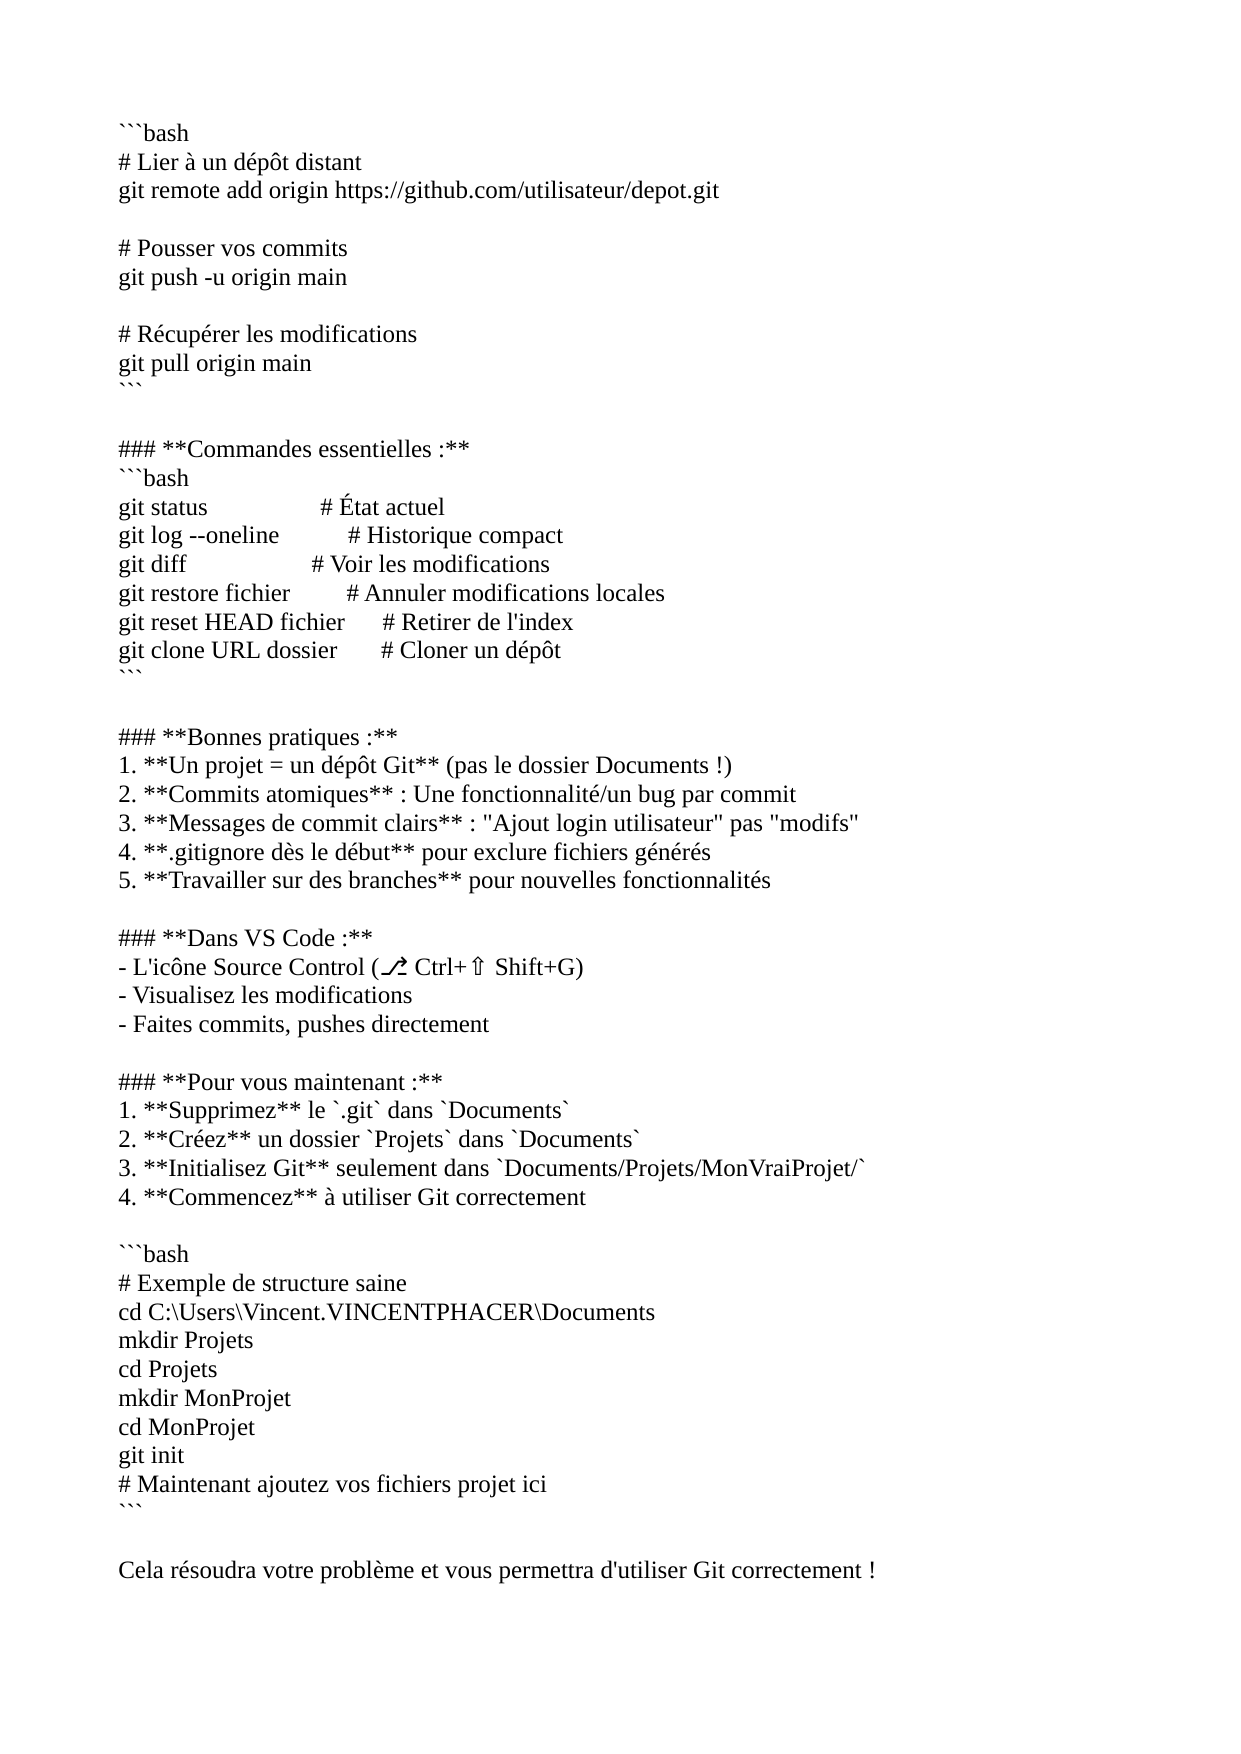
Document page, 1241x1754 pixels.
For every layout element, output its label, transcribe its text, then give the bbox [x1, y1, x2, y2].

text ```bash # Lier à un dépôt distant git remote add origin https://github.com/utilisateur/depot.git # Pousser vos commits git push -u origin main # Récupérer les modifications git pull origin main ``` ### **Commandes essentielles :** ```bash git status # État actuel git log --oneline # Historique compact git diff # Voir les modifications git restore fichier # Annuler modifications locales git reset HEAD fichier # Retirer de l'index git clone URL dossier # Cloner un dépôt ``` ### **Bonnes pratiques :** 1. **Un projet = un dépôt Git** (pas le dossier Documents !) 2. **Commits atomiques** : Une fonctionnalité/un bug par commit 3. **Messages de commit clairs** : "Ajout login utilisateur" pas "modifs" 4. **.gitignore dès le début** pour exclure fichiers générés 5. **Travailler sur des branches** pour nouvelles fonctionnalités ### **Dans VS Code :** - L'icône Source Control (⎇ Ctrl+⇧ Shift+G) - Visualisez les modifications - Faites commits, pushes directement ### **Pour vous maintenant :** 1. **Supprimez** le `.git` dans `Documents` 2. **Créez** un dossier `Projets` dans `Documents` 3. **Initialisez Git** seulement dans `Documents/Projets/MonVraiProjet/` 4. **Commencez** à utiliser Git correctement ```bash # Exemple de structure saine cd C:\Users\Vincent.VINCENTPHACER\Documents mkdir Projets cd Projets mkdir MonProjet cd MonProjet git init # Maintenant ajoutez vos fichiers projet ici ``` Cela résoudra votre problème et vous permettra d'utiliser Git correctement ! [118, 118, 1122, 1584]
